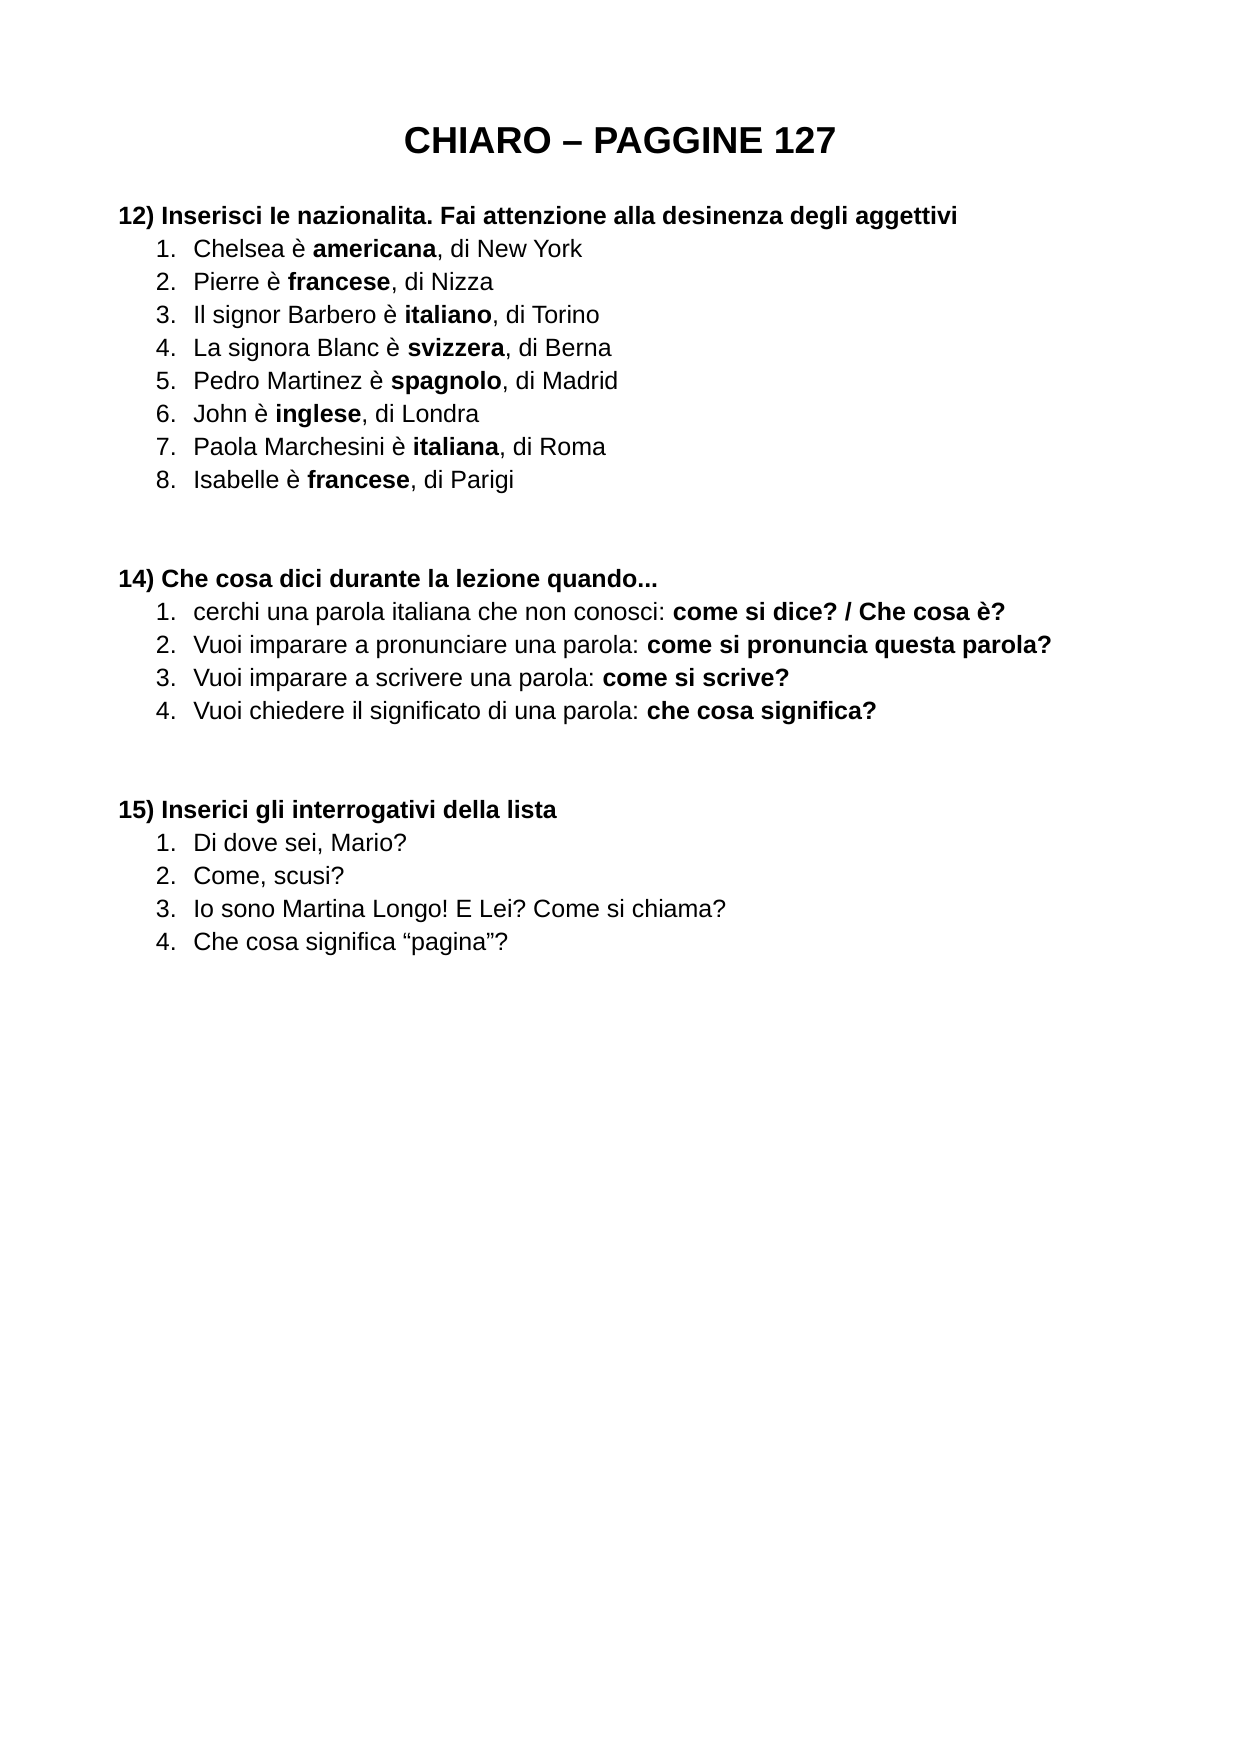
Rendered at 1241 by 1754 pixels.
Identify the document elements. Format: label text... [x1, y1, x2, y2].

list John è inglese, di Londra [156, 399, 1122, 428]
text 12) Inserisci Ie nazionalita. Fai attenzione alla desinenza degli aggettivi [118, 201, 1122, 229]
list La signora Blanc è svizzera, di Berna [156, 333, 1122, 362]
list Io sono Martina Longo! E Lei? Come si chiama? [156, 894, 1122, 923]
list Vuoi imparare a pronunciare una parola: come si pronuncia questa parola? [156, 630, 1122, 659]
list Come, scusi? [156, 861, 1122, 890]
list Che cosa significa “pagina”? [156, 927, 1122, 956]
text 14) Che cosa dici durante la lezione quando... [118, 564, 1122, 593]
list Chelsea è americana, di New York [156, 234, 1122, 262]
list Pedro Martinez è spagnolo, di Madrid [156, 366, 1122, 394]
list Paola Marchesini è italiana, di Roma [156, 432, 1122, 461]
list cerchi una parola italiana che non conosci: come si dice? / Che cosa è? [156, 597, 1122, 626]
list Pierre è francese, di Nizza [156, 267, 1122, 296]
text CHIARO – PAGGINE 127 [118, 118, 1122, 161]
text 15) Inserici gli interrogativi della lista [118, 795, 1122, 824]
list Il signor Barbero è italiano, di Torino [156, 300, 1122, 328]
list Vuoi chiedere il significato di una parola: che cosa significa? [156, 696, 1122, 725]
list Isabelle è francese, di Parigi [156, 465, 1122, 494]
list Vuoi imparare a scrivere una parola: come si scrive? [156, 663, 1122, 692]
list Di dove sei, Mario? [156, 828, 1122, 857]
